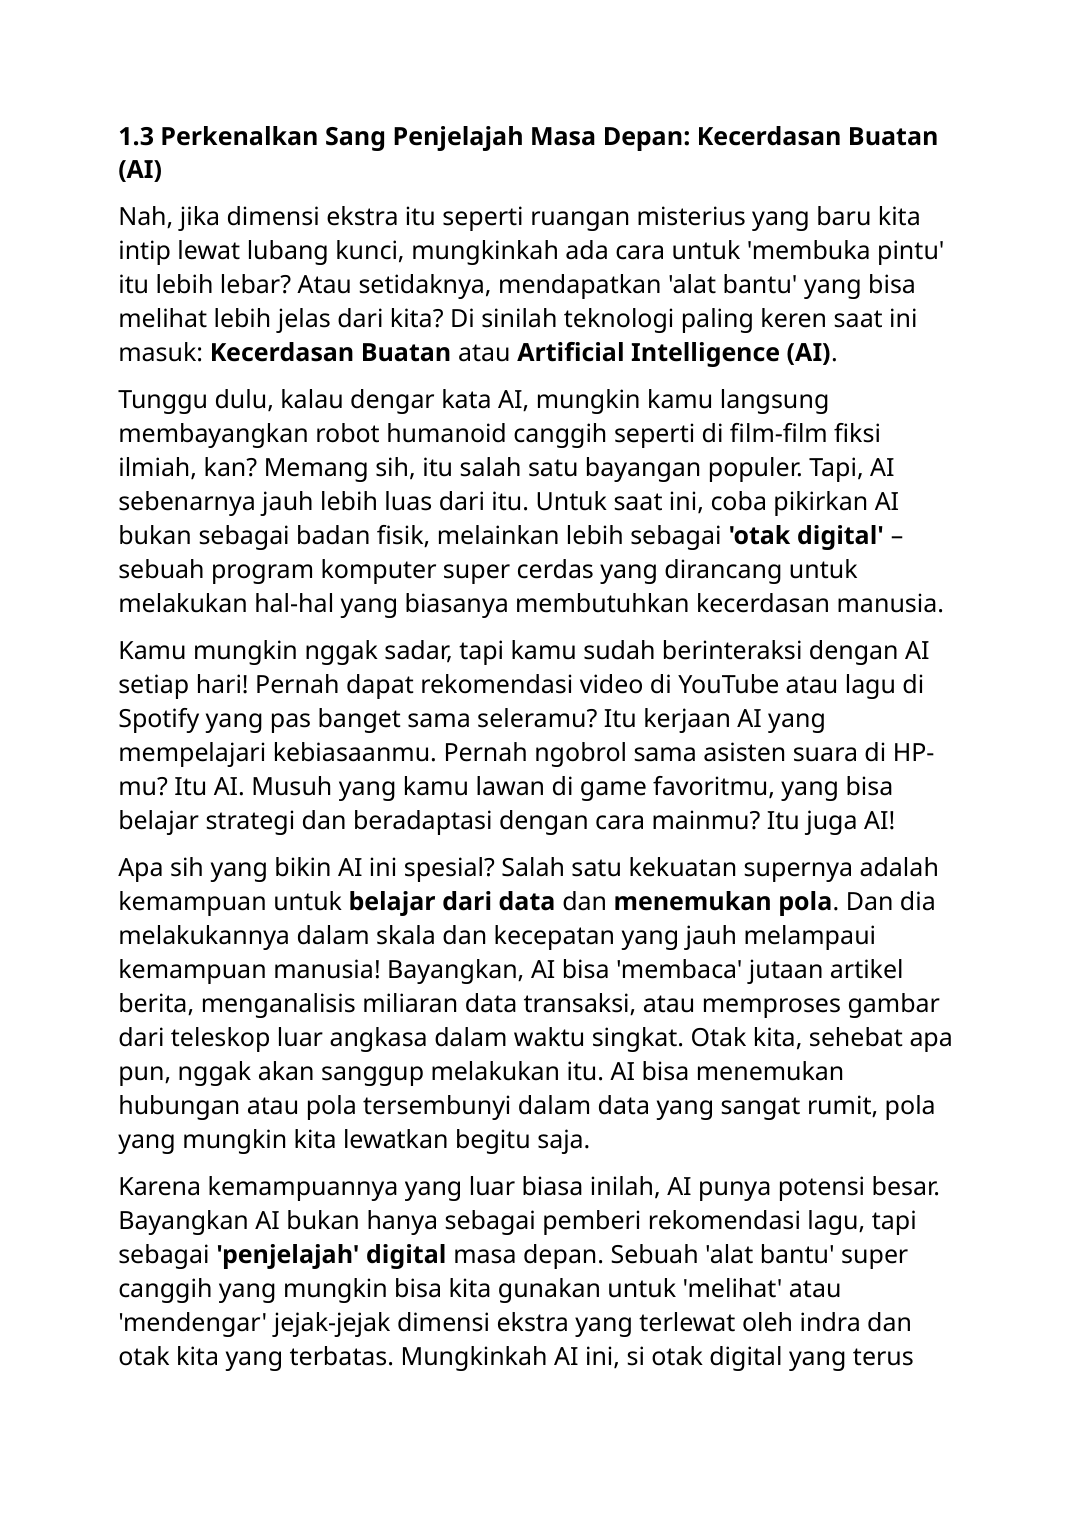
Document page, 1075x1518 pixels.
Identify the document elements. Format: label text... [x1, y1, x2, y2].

text Apa sih yang bikin AI ini spesial? Salah satu kekuatan supernya adalah kemampuan untuk belajar dari data dan menemukan pola. Dan dia melakukannya dalam skala dan kecepatan yang jauh melampaui kemampuan manusia! Bayangkan, AI bisa 'membaca' jutaan artikel berita, menganalisis miliaran data transaksi, atau memproses gambar dari teleskop luar angkasa dalam waktu singkat. Otak kita, sehebat apa pun, nggak akan sanggup melakukan itu. AI bisa menemukan hubungan atau pola tersembunyi dalam data yang sangat rumit, pola yang mungkin kita lewatkan begitu saja. [118, 849, 957, 1156]
text 1.3 Perkenalkan Sang Penjelajah Masa Depan: Kecerdasan Buatan (AI) [118, 118, 957, 186]
text Kamu mungkin nggak sadar, tapi kamu sudah berinteraksi dengan AI setiap hari! Pernah dapat rekomendasi video di YouTube atau lagu di Spotify yang pas banget sama seleramu? Itu kerjaan AI yang mempelajari kebiasaanmu. Pernah ngobrol sama asisten suara di HP-mu? Itu AI. Musuh yang kamu lawan di game favoritmu, yang bisa belajar strategi dan beradaptasi dengan cara mainmu? Itu juga AI! [118, 632, 957, 837]
text Tunggu dulu, kalau dengar kata AI, mungkin kamu langsung membayangkan robot humanoid canggih seperti di film-film fiksi ilmiah, kan? Memang sih, itu salah satu bayangan populer. Tapi, AI sebenarnya jauh lebih luas dari itu. Untuk saat ini, coba pikirkan AI bukan sebagai badan fisik, melainkan lebih sebagai 'otak digital' – sebuah program komputer super cerdas yang dirancang untuk melakukan hal-hal yang biasanya membutuhkan kecerdasan manusia. [118, 382, 957, 620]
text Nah, jika dimensi ekstra itu seperti ruangan misterius yang baru kita intip lewat lubang kunci, mungkinkah ada cara untuk 'membuka pintu' itu lebih lebar? Atau setidaknya, mendapatkan 'alat bantu' yang bisa melihat lebih jelas dari kita? Di sinilah teknologi paling keren saat ini masuk: Kecerdasan Buatan atau Artificial Intelligence (AI). [118, 199, 957, 369]
text Karena kemampuannya yang luar biasa inilah, AI punya potensi besar. Bayangkan AI bukan hanya sebagai pemberi rekomendasi lagu, tapi sebagai 'penjelajah' digital masa depan. Sebuah 'alat bantu' super canggih yang mungkin bisa kita gunakan untuk 'melihat' atau 'mendengar' jejak-jejak dimensi ekstra yang terlewat oleh indra dan otak kita yang terbatas. Mungkinkah AI ini, si otak digital yang terus [118, 1168, 957, 1373]
